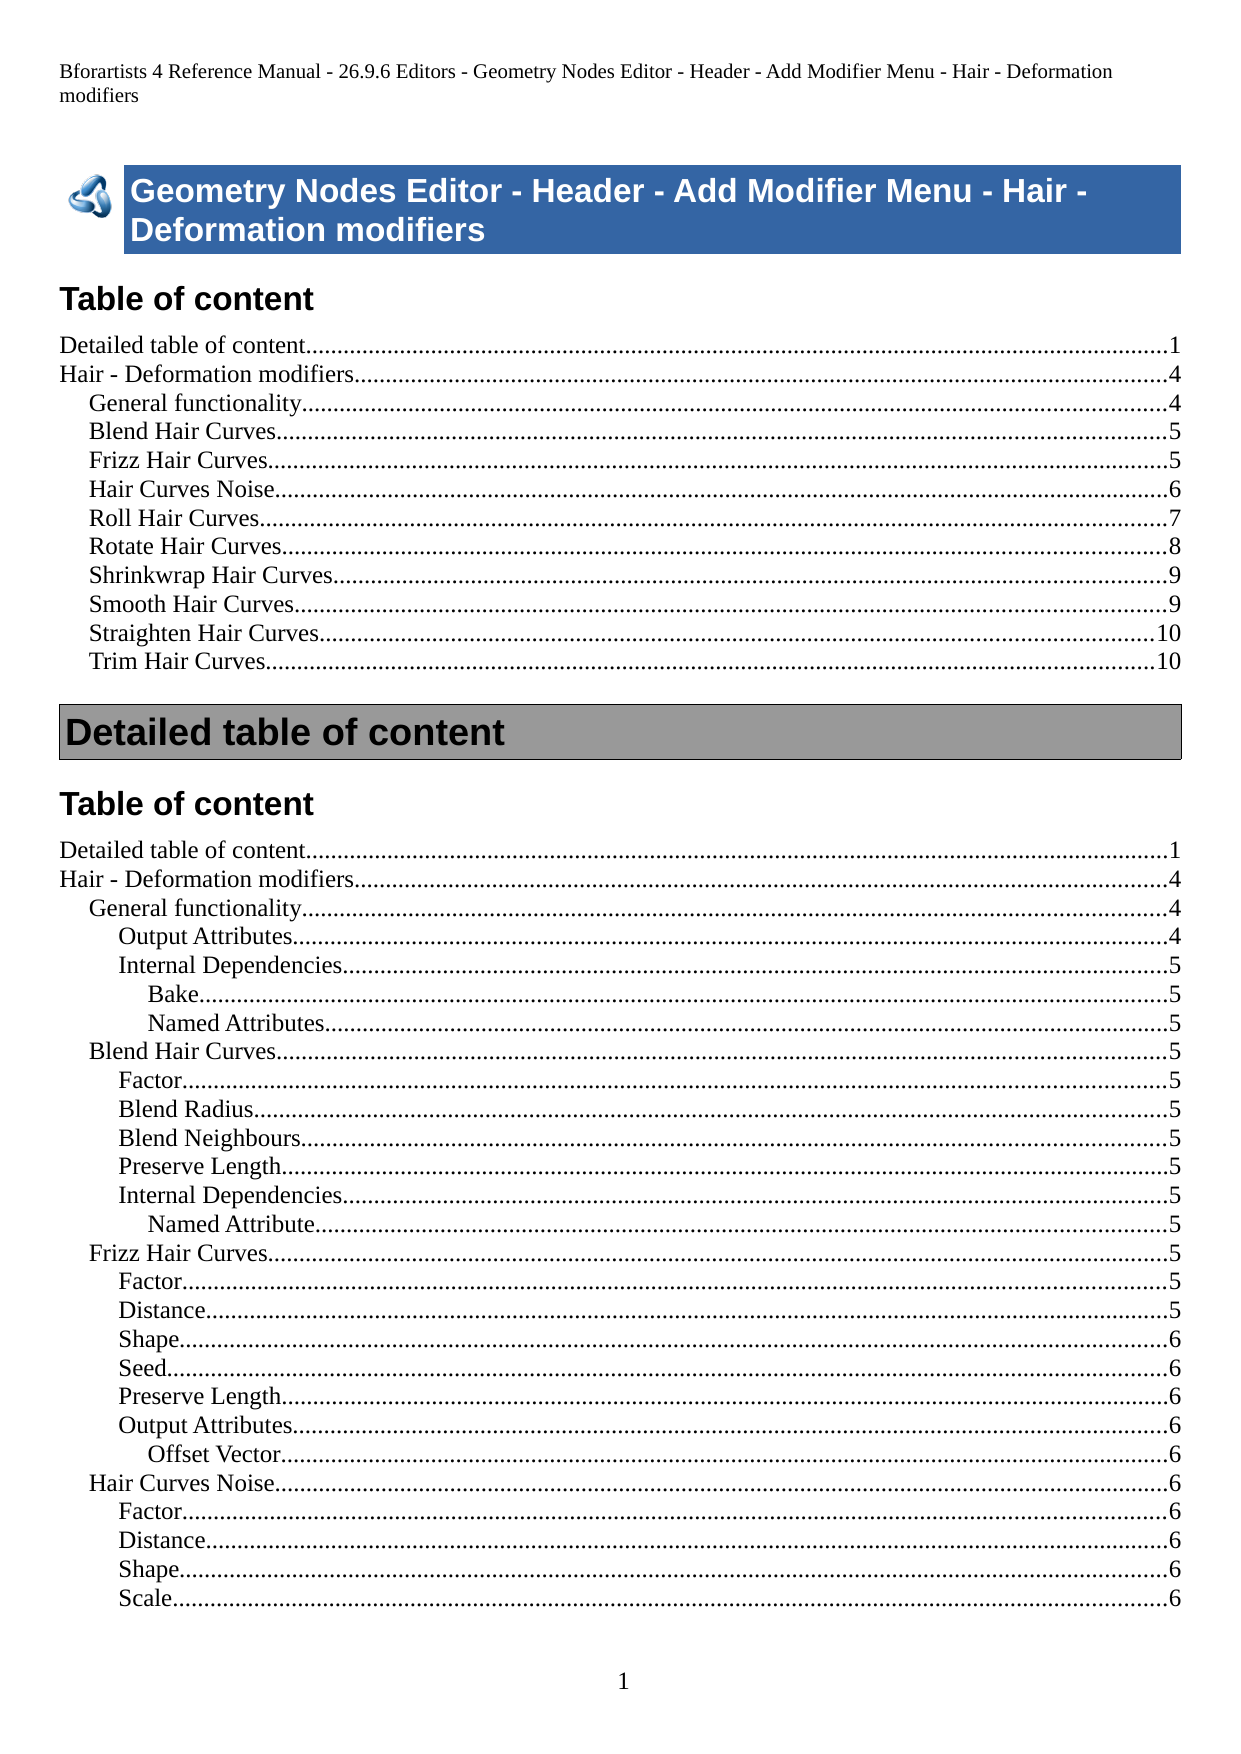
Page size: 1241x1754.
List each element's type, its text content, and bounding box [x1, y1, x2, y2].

text Preserve Length 5 [118, 1151, 1181, 1180]
text Blend Radius 5 [118, 1094, 1181, 1123]
text Hair - Deformation modifiers 4 [59, 359, 1181, 388]
text Scale 6 [118, 1583, 1181, 1611]
text Straighten Hair Curves 10 [88, 618, 1181, 646]
text Blend Hair Curves 5 [88, 1036, 1181, 1065]
text Factor 6 [118, 1496, 1181, 1525]
text Trim Hair Curves 10 [88, 646, 1181, 675]
text Distance 5 [118, 1295, 1181, 1324]
text Output Attributes 4 [118, 921, 1181, 950]
text Frizz Hair Curves 5 [88, 1238, 1181, 1266]
text Internal Dependencies 5 [118, 1180, 1181, 1209]
text Offset Vector 6 [147, 1439, 1181, 1468]
text Shape 6 [118, 1554, 1181, 1583]
subtitle Table of content [59, 279, 1181, 318]
text Preserve Length 6 [118, 1381, 1181, 1410]
text Output Attributes 6 [118, 1410, 1181, 1439]
table_header [59, 165, 124, 254]
text General functionality 4 [88, 388, 1181, 416]
subtitle Table of content [59, 784, 1181, 823]
text Seed 6 [118, 1353, 1181, 1381]
text Shape 6 [118, 1324, 1181, 1353]
text Roll Hair Curves 7 [88, 503, 1181, 531]
text Rotate Hair Curves 8 [88, 531, 1181, 560]
text Distance 6 [118, 1525, 1181, 1554]
table_header Geometry Nodes Editor - Header - Add Modifier Menu - Hair - Deformation modifiers [124, 165, 1181, 254]
text Hair Curves Noise 6 [88, 474, 1181, 503]
text Factor 5 [118, 1266, 1181, 1295]
text Hair Curves Noise 6 [88, 1468, 1181, 1496]
text General functionality 4 [88, 893, 1181, 921]
text Detailed table of content 1 [59, 330, 1181, 359]
table_header Detailed table of content [60, 705, 1181, 759]
text Frizz Hair Curves 5 [88, 445, 1181, 474]
text Detailed table of content 1 [59, 835, 1181, 864]
text Blend Hair Curves 5 [88, 416, 1181, 445]
text Hair - Deformation modifiers 4 [59, 864, 1181, 893]
picture [65, 171, 114, 221]
text Bake 5 [147, 979, 1181, 1008]
text Blend Neighbours 5 [118, 1123, 1181, 1151]
text Factor 5 [118, 1065, 1181, 1094]
text Internal Dependencies 5 [118, 950, 1181, 979]
text Named Attributes 5 [147, 1008, 1181, 1036]
text Named Attribute 5 [147, 1209, 1181, 1238]
text Shrinkwrap Hair Curves 9 [88, 560, 1181, 589]
text Smooth Hair Curves 9 [88, 589, 1181, 618]
